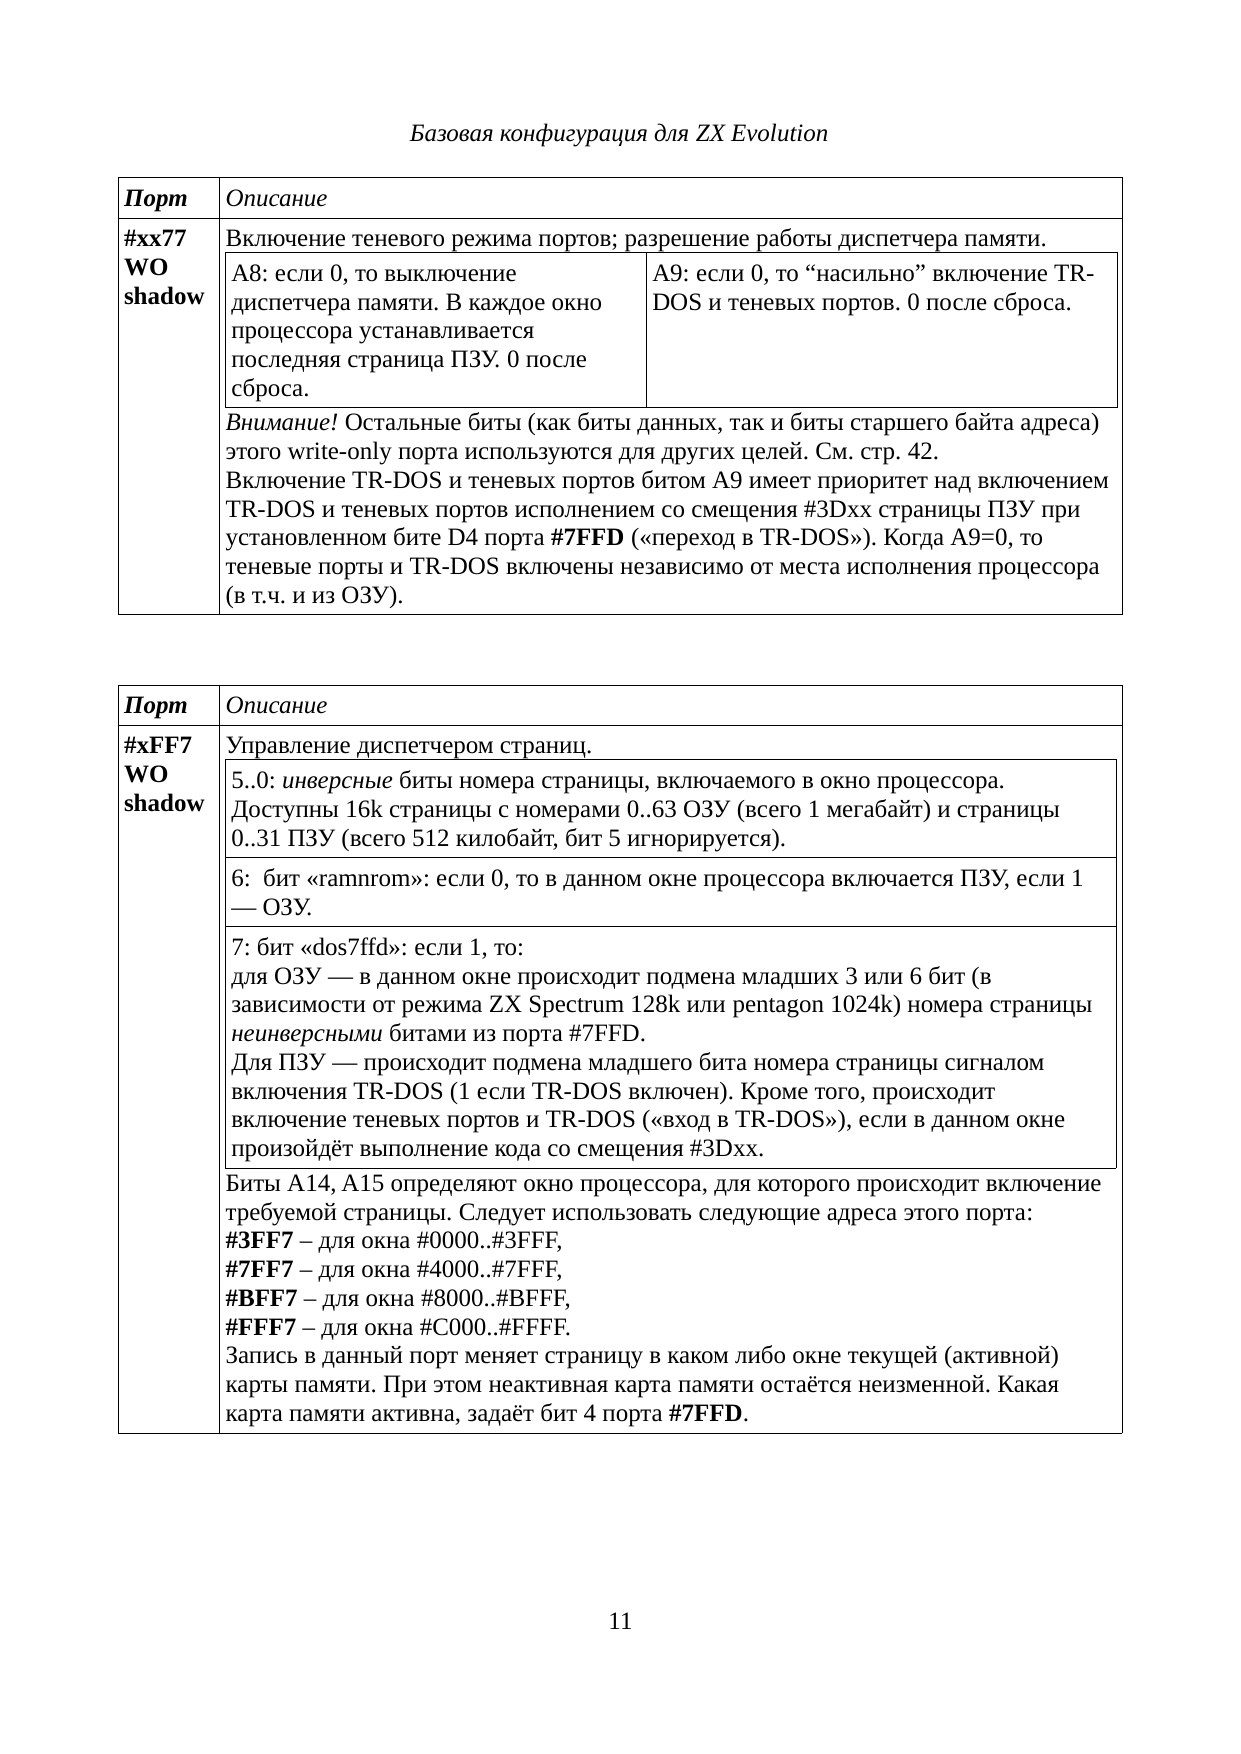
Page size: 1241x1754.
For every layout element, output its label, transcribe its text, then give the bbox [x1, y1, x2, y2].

table_cell 6: бит «ramnrom»: если 0, то в данном окне процессора включается ПЗУ, если 1 — ОЗУ. [226, 858, 1116, 926]
table_header Порт [119, 686, 219, 725]
table_cell Управление диспетчером страниц. Биты A14, A15 определяют окно процессора, для которого происходит включение требуемой страницы. Следует использовать следующие адреса этого порта: #3FF7 – для окна #0000..#3FFF, #7FF7 – для окна #4000..#7FFF, #BFF7 – для окна #8000..#BFFF, #FFF7 – для окна #C000..#FFFF. Запись в данный порт меняет страницу в каком либо окне текущей (активной) карты памяти. При этом неактивная карта памяти остаётся неизменной. Какая карта памяти активна, задаёт бит 4 порта #7FFD. [220, 726, 1122, 1432]
table_cell #xFF7 WO shadow [119, 726, 219, 1432]
table_header 5..0: инверсные биты номера страницы, включаемого в окно процессора. Доступны 16k страницы с номерами 0..63 ОЗУ (всего 1 мегабайт) и страницы 0..31 ПЗУ (всего 512 килобайт, бит 5 игнорируется). [226, 760, 1116, 857]
table_header Описание [220, 178, 1122, 217]
table_cell Включение теневого режима портов; разрешение работы диспетчера памяти. Внимание! Остальные биты (как биты данных, так и биты старшего байта адреса) этого write-only порта используются для других целей. См. стр. 42. Включение TR-DOS и теневых портов битом A9 имеет приоритет над включением TR-DOS и теневых портов исполнением со смещения #3Dxx страницы ПЗУ при установленном бите D4 порта #7FFD («переход в TR-DOS»). Когда A9=0, то теневые порты и TR-DOS включены независимо от места исполнения процессора (в т.ч. и из ОЗУ). [220, 219, 1122, 614]
table_header A8: если 0, то выключение диспетчера памяти. В каждое окно процессора устанавливается последняя страница ПЗУ. 0 после сброса. [226, 253, 646, 407]
table_header Описание [220, 686, 1122, 725]
table_header Порт [119, 178, 219, 217]
table_header A9: если 0, то “насильно” включение TR-DOS и теневых портов. 0 после сброса. [647, 253, 1117, 407]
table_cell 7: бит «dos7ffd»: если 1, то: для ОЗУ — в данном окне происходит подмена младших 3 или 6 бит (в зависимости от режима ZX Spectrum 128k или pentagon 1024k) номера страницы неинверсными битами из порта #7FFD. Для ПЗУ — происходит подмена младшего бита номера страницы сигналом включения TR-DOS (1 если TR-DOS включен). Кроме того, происходит включение теневых портов и TR-DOS («вход в TR-DOS»), если в данном окне произойдёт выполнение кода со смещения #3Dxx. [226, 927, 1116, 1168]
table_cell #xx77 WO shadow [119, 219, 219, 614]
